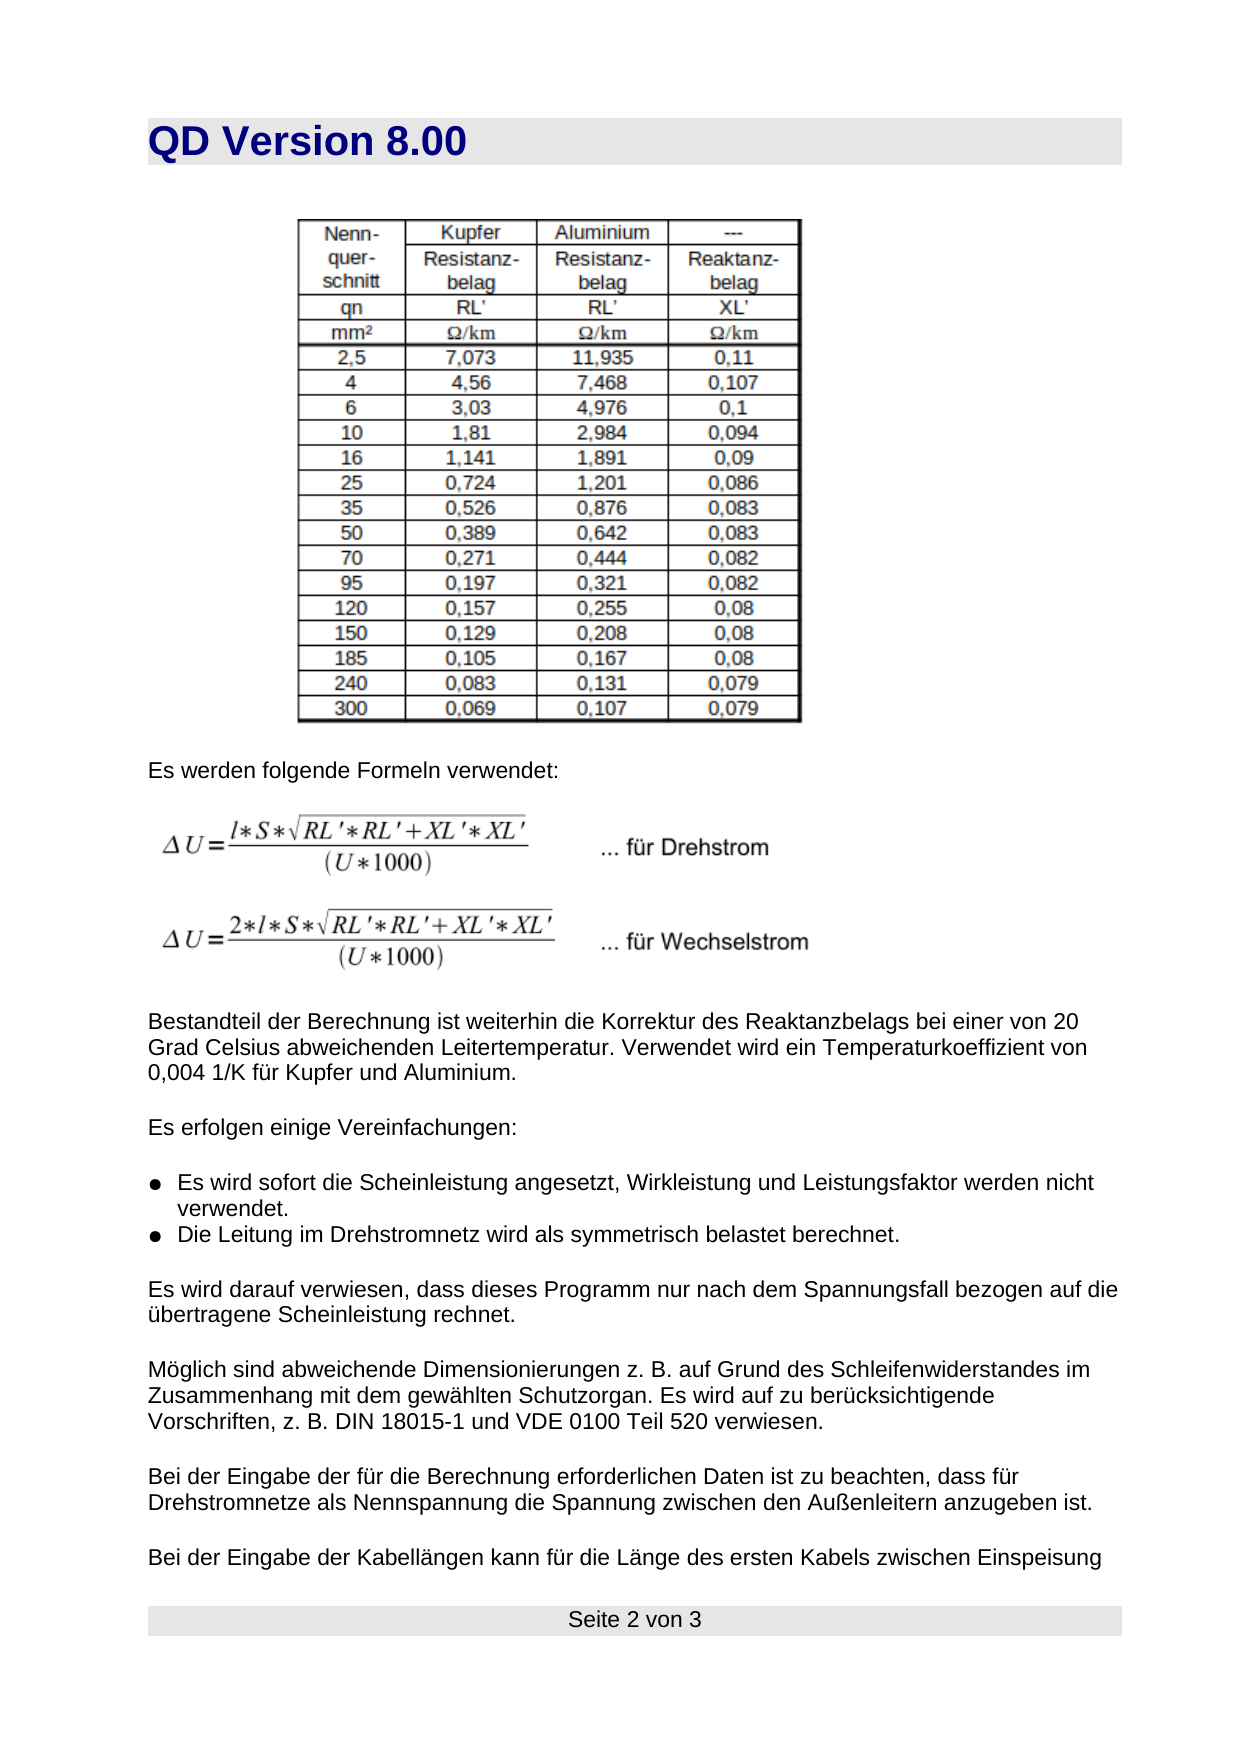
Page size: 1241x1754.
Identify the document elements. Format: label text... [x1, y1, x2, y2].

text Es wird darauf verwiesen, dass dieses Programm nur nach dem Spannungsfall bezogen auf die übertragene Scheinleistung rechnet. [148, 1276, 1122, 1328]
text Es erfolgen einige Vereinfachungen: [148, 1115, 1122, 1141]
text Möglich sind abweichende Dimensionierungen z. B. auf Grund des Schleifenwiderstandes im Zusammenhang mit dem gewählten Schutzorgan. Es wird auf zu berücksichtigende Vorschriften, z. B. DIN 18015-1 und VDE 0100 Teil 520 verwiesen. [148, 1357, 1122, 1434]
picture [147, 808, 1122, 973]
list Es wird sofort die Scheinleistung angesetzt, Wirkleistung und Leistungsfaktor werden nicht verwendet. [148, 1170, 1122, 1221]
picture [297, 219, 807, 753]
list Die Leitung im Drehstromnetz wird als symmetrisch belastet berechnet. [148, 1221, 1122, 1247]
text Bei der Eingabe der Kabellängen kann für die Länge des ersten Kabels zwischen Einspeisung [148, 1544, 1122, 1570]
text Es werden folgende Formeln verwendet: [148, 220, 1122, 808]
text Bei der Eingabe der für die Berechnung erforderlichen Daten ist zu beachten, dass für Drehstromnetze als Nennspannung die Spannung zwischen den Außenleitern anzugeben ist. [148, 1463, 1122, 1515]
text Bestandteil der Berechnung ist weiterhin die Korrektur des Reaktanzbelags bei einer von 20 Grad Celsius abweichenden Leitertemperatur. Verwendet wird ein Temperaturkoeffizient von 0,004 1/K für Kupfer und Aluminium. [148, 1009, 1122, 1086]
